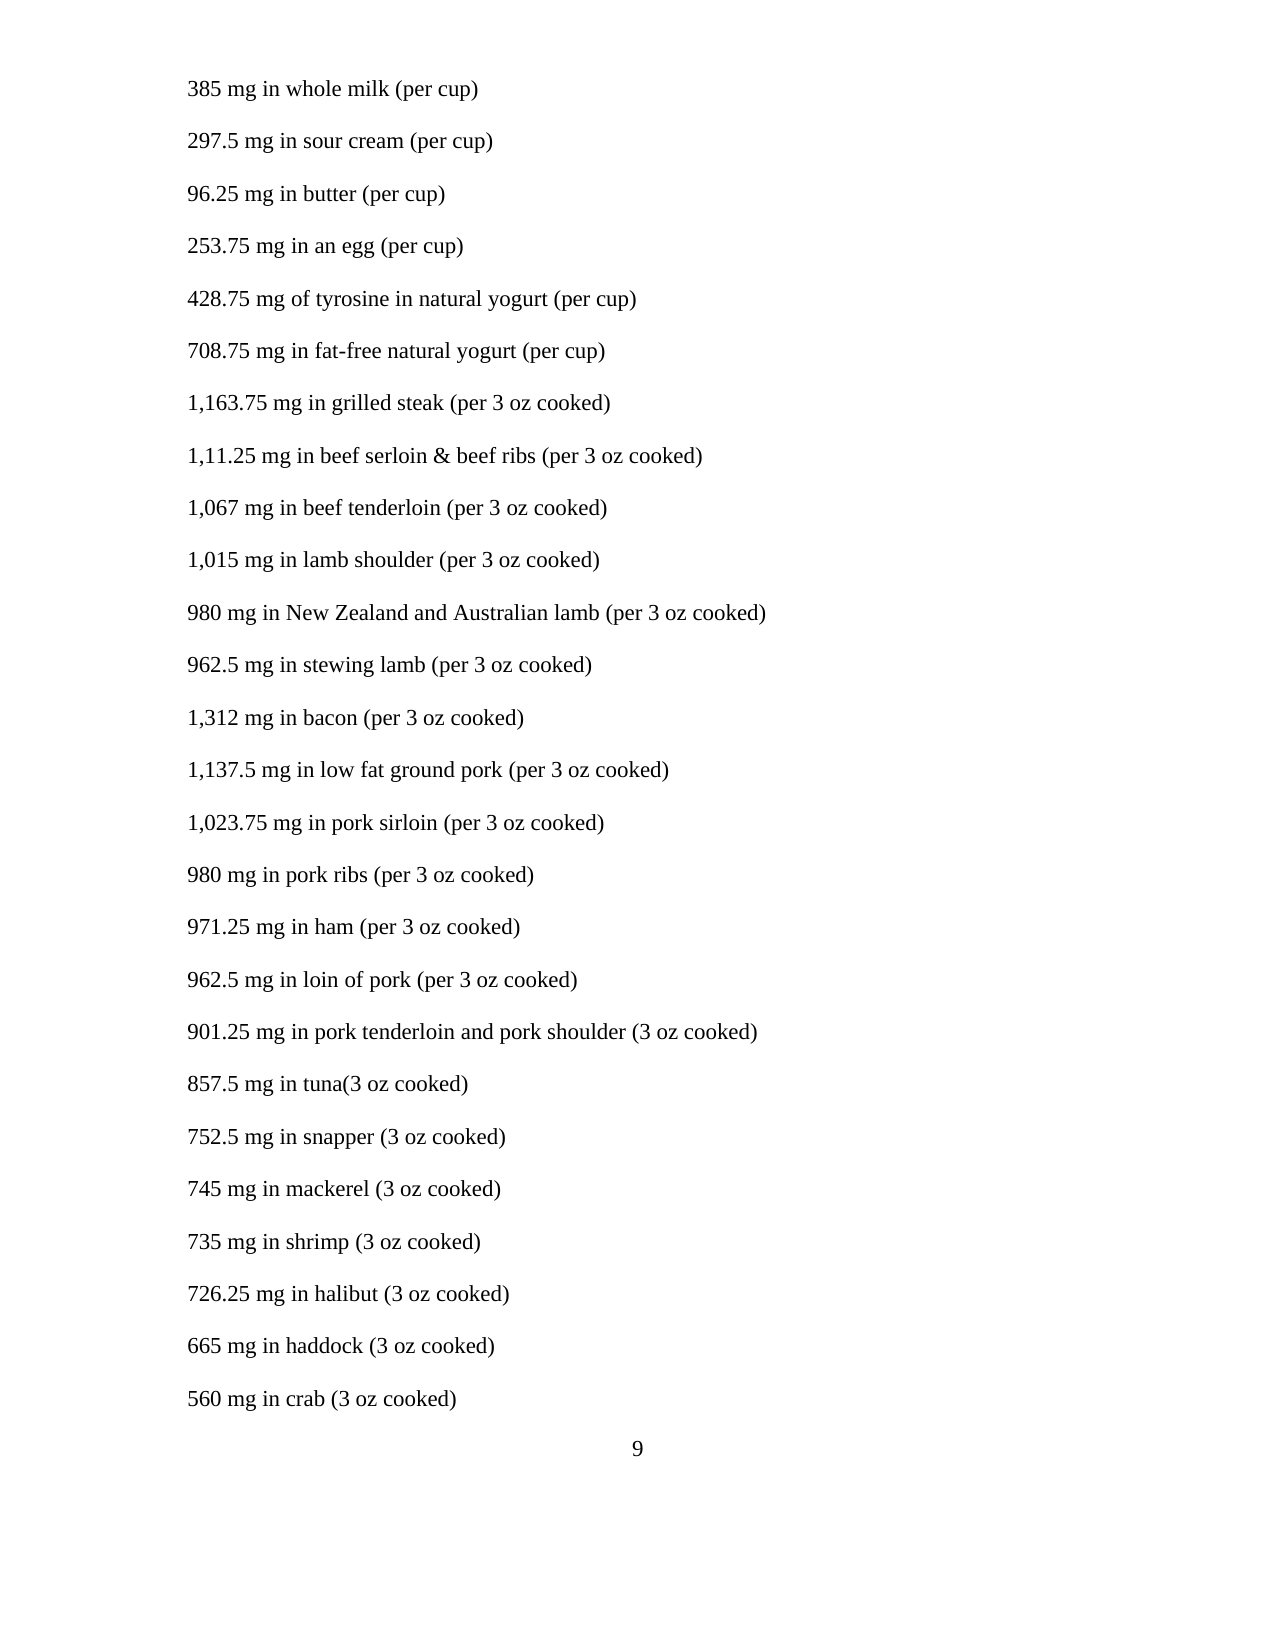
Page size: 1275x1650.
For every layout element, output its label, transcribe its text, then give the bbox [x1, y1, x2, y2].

text 560 mg in crab (3 oz cooked) [187, 1385, 1085, 1411]
text 1,137.5 mg in low fat ground pork (per 3 oz cooked) [187, 756, 1085, 782]
text 901.25 mg in pork tenderloin and pork shoulder (3 oz cooked) [187, 1018, 1085, 1044]
text 1,11.25 mg in beef serloin & beef ribs (per 3 oz cooked) [187, 442, 1085, 468]
text 1,023.75 mg in pork sirloin (per 3 oz cooked) [187, 808, 1085, 835]
text 1,163.75 mg in grilled steak (per 3 oz cooked) [187, 389, 1085, 416]
text 726.25 mg in halibut (3 oz cooked) [187, 1280, 1085, 1306]
text 1,067 mg in beef tenderloin (per 3 oz cooked) [187, 494, 1085, 521]
text 735 mg in shrimp (3 oz cooked) [187, 1228, 1085, 1254]
text 857.5 mg in tuna(3 oz cooked) [187, 1071, 1085, 1097]
text 971.25 mg in ham (per 3 oz cooked) [187, 913, 1085, 940]
text 962.5 mg in loin of pork (per 3 oz cooked) [187, 966, 1085, 992]
text 428.75 mg of tyrosine in natural yogurt (per cup) [187, 284, 1085, 311]
text 962.5 mg in stewing lamb (per 3 oz cooked) [187, 651, 1085, 678]
text 708.75 mg in fat-free natural yogurt (per cup) [187, 337, 1085, 363]
text 385 mg in whole milk (per cup) [187, 75, 1085, 101]
text 96.25 mg in butter (per cup) [187, 180, 1085, 206]
text 752.5 mg in snapper (3 oz cooked) [187, 1123, 1085, 1149]
text 745 mg in mackerel (3 oz cooked) [187, 1175, 1085, 1202]
text 1,015 mg in lamb shoulder (per 3 oz cooked) [187, 547, 1085, 573]
text 297.5 mg in sour cream (per cup) [187, 127, 1085, 154]
text 665 mg in haddock (3 oz cooked) [187, 1332, 1085, 1359]
text 980 mg in New Zealand and Australian lamb (per 3 oz cooked) [187, 599, 1085, 625]
text 253.75 mg in an egg (per cup) [187, 232, 1085, 258]
text 980 mg in pork ribs (per 3 oz cooked) [187, 861, 1085, 887]
text 1,312 mg in bacon (per 3 oz cooked) [187, 704, 1085, 730]
